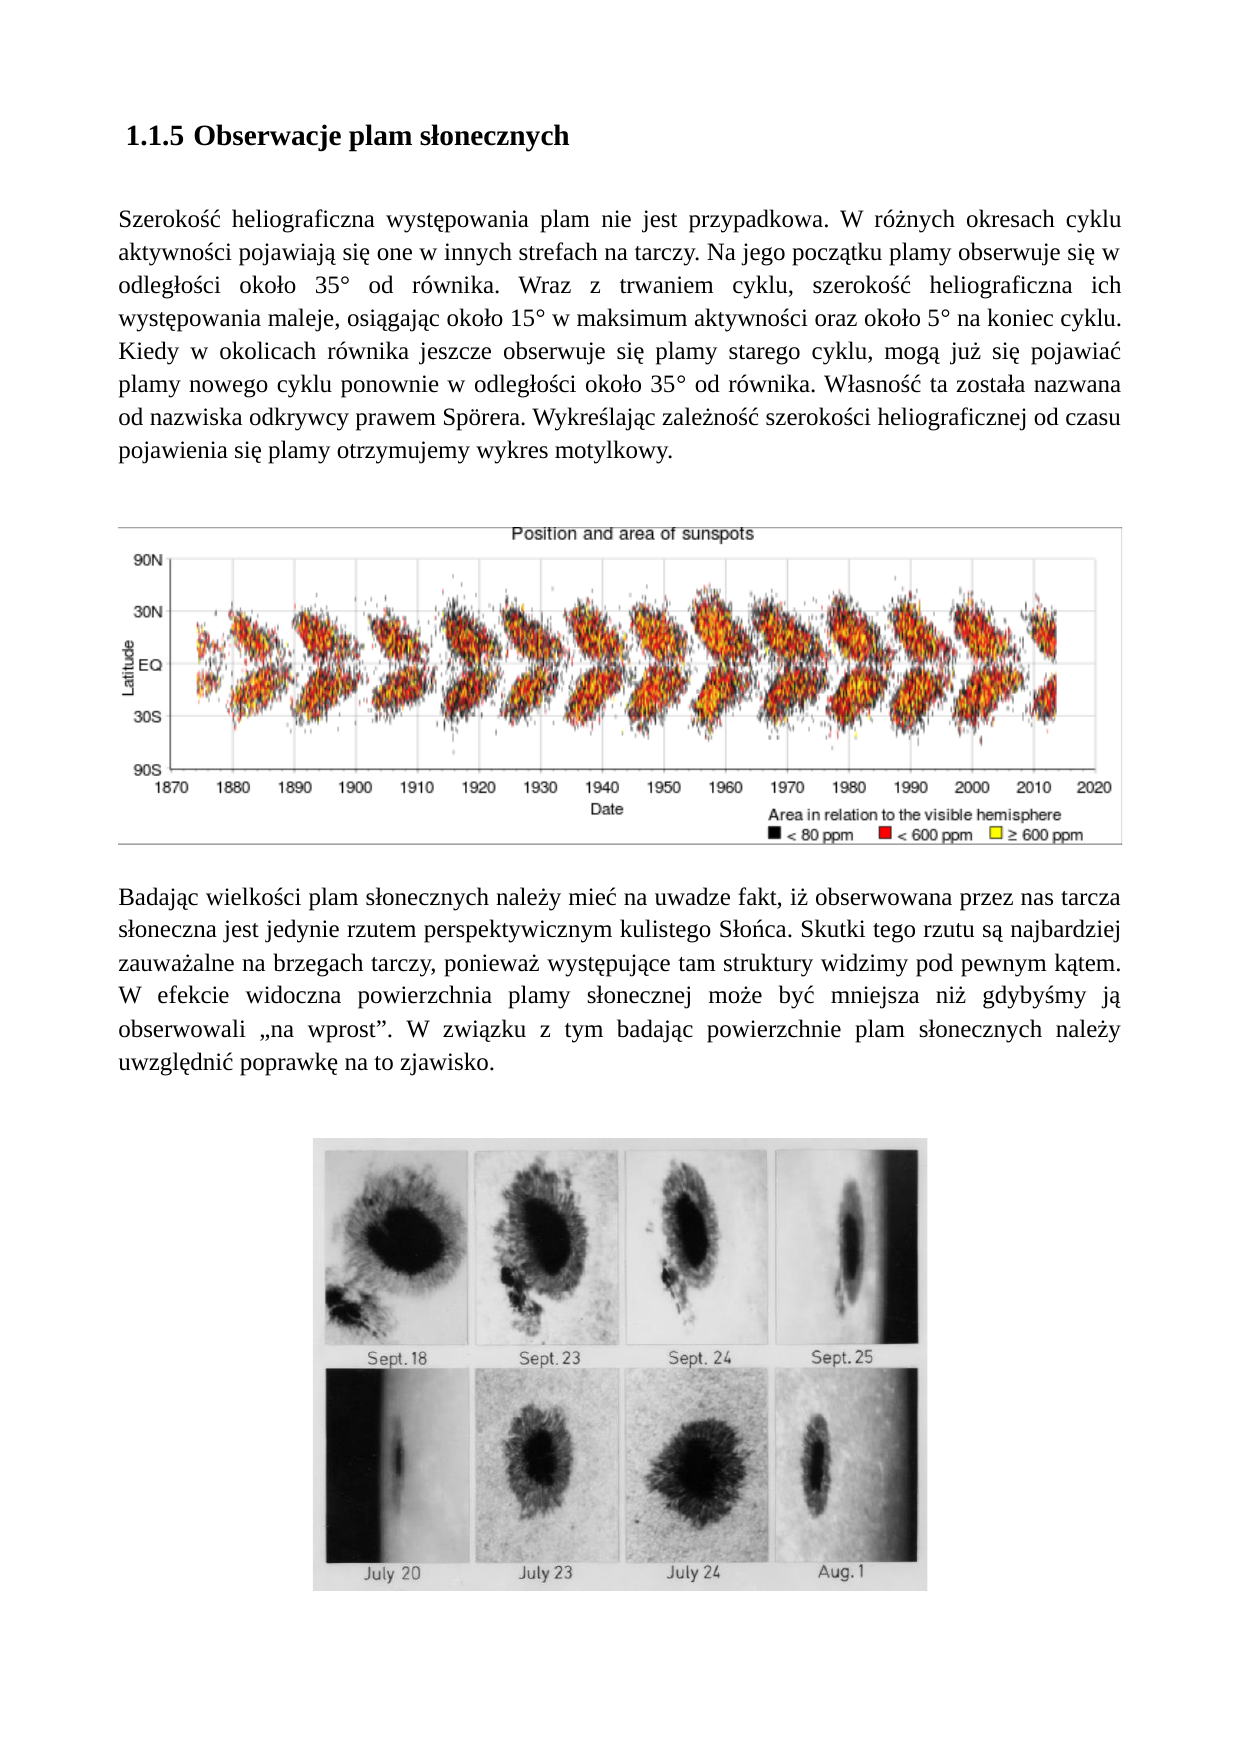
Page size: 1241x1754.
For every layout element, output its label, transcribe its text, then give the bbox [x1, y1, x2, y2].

picture [312, 1138, 928, 1591]
picture [118, 527, 1123, 845]
text Badając wielkości plam słonecznych należy mieć na uwadze fakt, iż obserwowana przez nas tarcza słoneczna jest jedynie rzutem perspektywicznym kulistego Słońca. Skutki tego rzutu są najbardziej zauważalne na brzegach tarczy, ponieważ występujące tam struktury widzimy pod pewnym kątem. W efekcie widoczna powierzchnia plamy słonecznej może być mniejsza niż gdybyśmy ją obserwowali „na wprost”. W związku z tym badając powierzchnie plam słonecznych należy uwzględnić poprawkę na to zjawisko. [118, 882, 1122, 1075]
subtitle Obserwacje plam słonecznych [118, 118, 1122, 152]
text Szerokość heliograficzna występowania plam nie jest przypadkowa. W różnych okresach cyklu aktywności pojawiają się one w innych strefach na tarczy. Na jego początku plamy obserwuje się w odległości około 35° od równika. Wraz z trwaniem cyklu, szerokość heliograficzna ich występowania maleje, osiągając około 15° w maksimum aktywności oraz około 5° na koniec cyklu. Kiedy w okolicach równika jeszcze obserwuje się plamy starego cyklu, mogą już się pojawiać plamy nowego cyklu ponownie w odległości około 35° od równika. Własność ta została nazwana od nazwiska odkrywcy prawem Spörera. Wykreślając zależność szerokości heliograficznej od czasu pojawienia się plamy otrzymujemy wykres motylkowy. [118, 204, 1122, 464]
